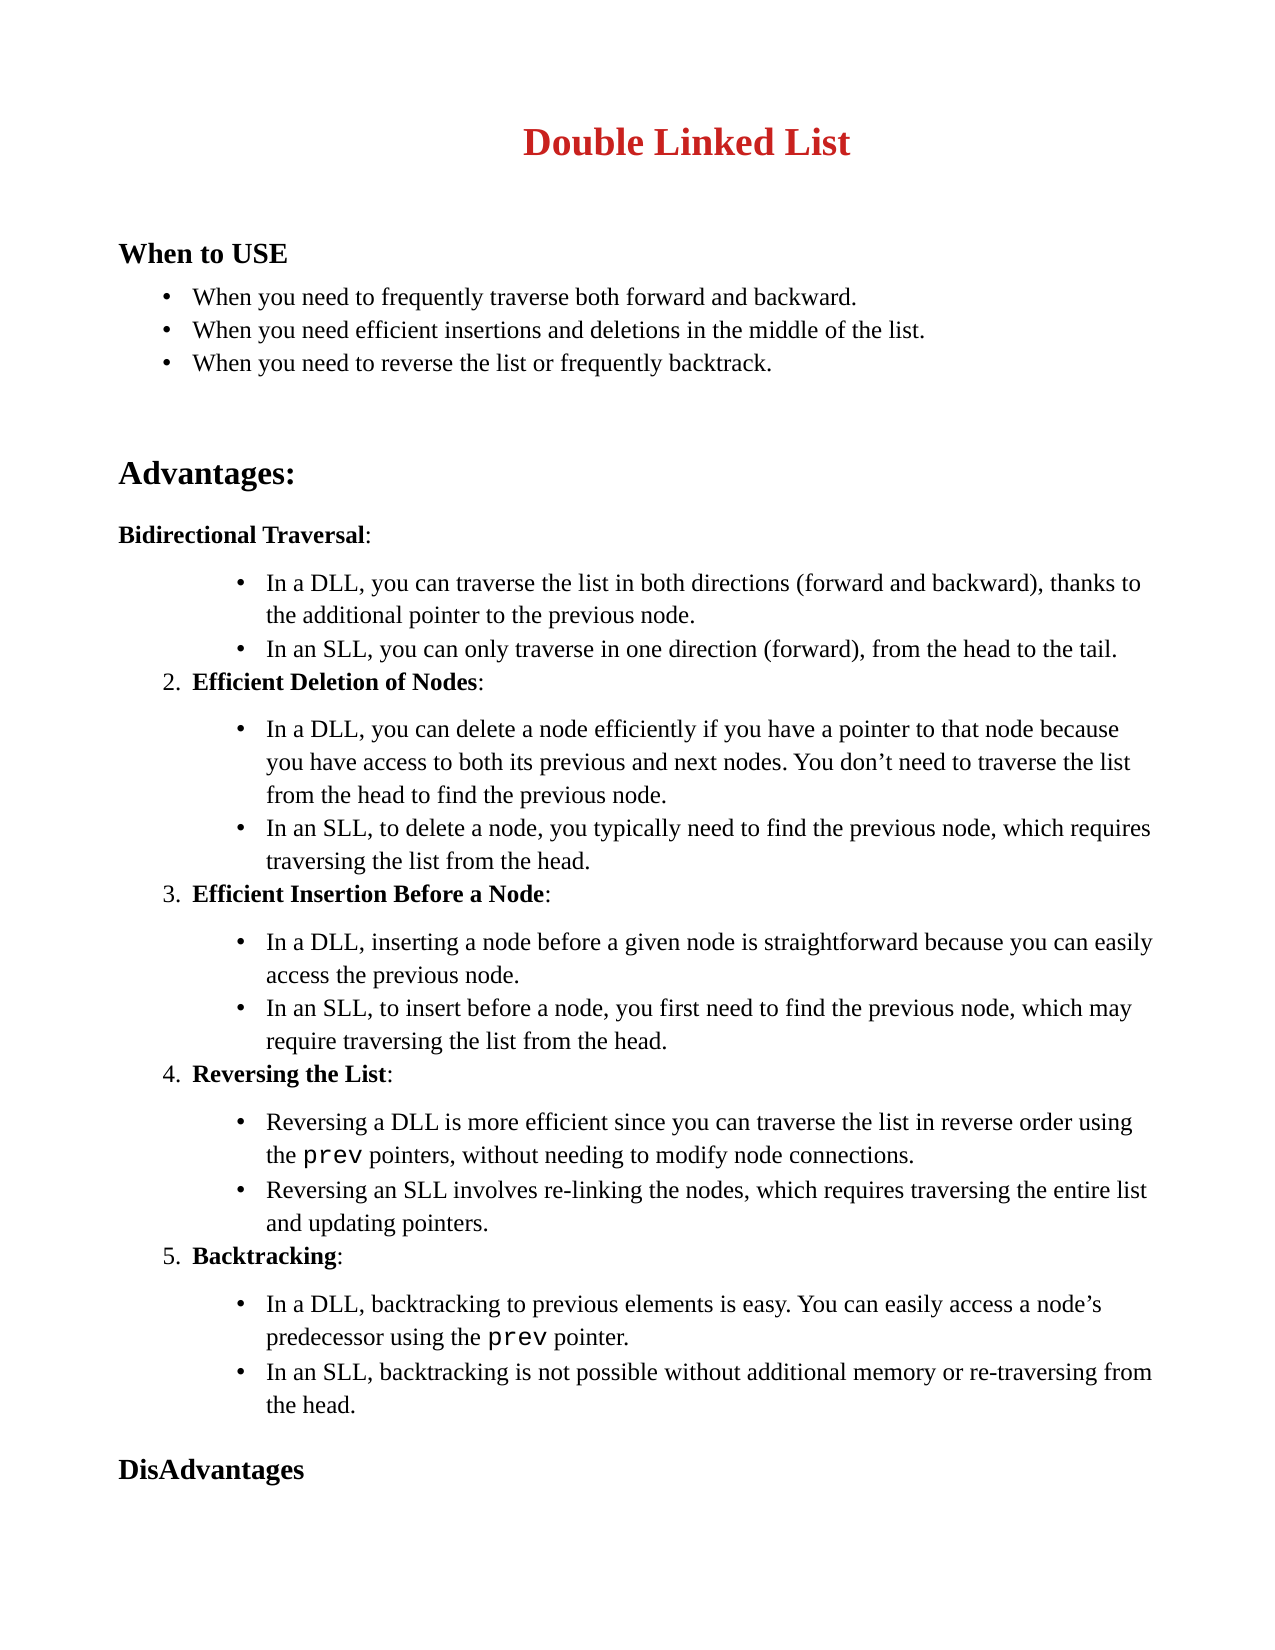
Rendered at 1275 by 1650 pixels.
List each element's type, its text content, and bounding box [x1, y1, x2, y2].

list Reversing the List: [162, 1059, 1157, 1088]
list In an SLL, to insert before a node, you first need to find the previous node, which may require traversing the list from the head. [236, 993, 1157, 1055]
list When you need to frequently traverse both forward and backward. [162, 282, 1157, 311]
list Reversing an SLL involves re-linking the nodes, which requires traversing the entire list and updating pointers. [236, 1175, 1157, 1237]
list Reversing a DLL is more efficient since you can traverse the list in reverse order using the prev pointers, without needing to modify node connections. [236, 1107, 1157, 1171]
text Advantages: [118, 453, 1157, 491]
list In an SLL, you can only traverse in one direction (forward), from the head to the tail. [236, 634, 1157, 662]
text Double Linked List [118, 118, 1157, 221]
list In a DLL, you can delete a node efficiently if you have a pointer to that node because you have access to both its previous and next nodes. You don’t need to traverse the list from the head to find the previous node. [236, 714, 1157, 809]
list When you need to reverse the list or frequently backtrack. [162, 348, 1157, 377]
list Efficient Deletion of Nodes: [162, 667, 1157, 695]
list Backtracking: [162, 1241, 1157, 1270]
list In an SLL, to delete a node, you typically need to find the previous node, which requires traversing the list from the head. [236, 813, 1157, 875]
list In a DLL, inserting a node before a given node is straightforward because you can easily access the previous node. [236, 927, 1157, 989]
list In a DLL, you can traverse the list in both directions (forward and backward), thanks to the additional pointer to the previous node. [236, 568, 1157, 629]
list In a DLL, backtracking to previous elements is easy. You can easily access a node’s predecessor using the prev pointer. [236, 1289, 1157, 1353]
subtitle When to USE [118, 236, 1157, 269]
text Bidirectional Traversal: [118, 520, 1157, 549]
list In an SLL, backtracking is not possible without additional memory or re-traversing from the head. [236, 1357, 1157, 1419]
subtitle DisAdvantages [118, 1452, 1157, 1486]
list Efficient Insertion Before a Node: [162, 879, 1157, 908]
list When you need efficient insertions and deletions in the middle of the list. [162, 315, 1157, 343]
